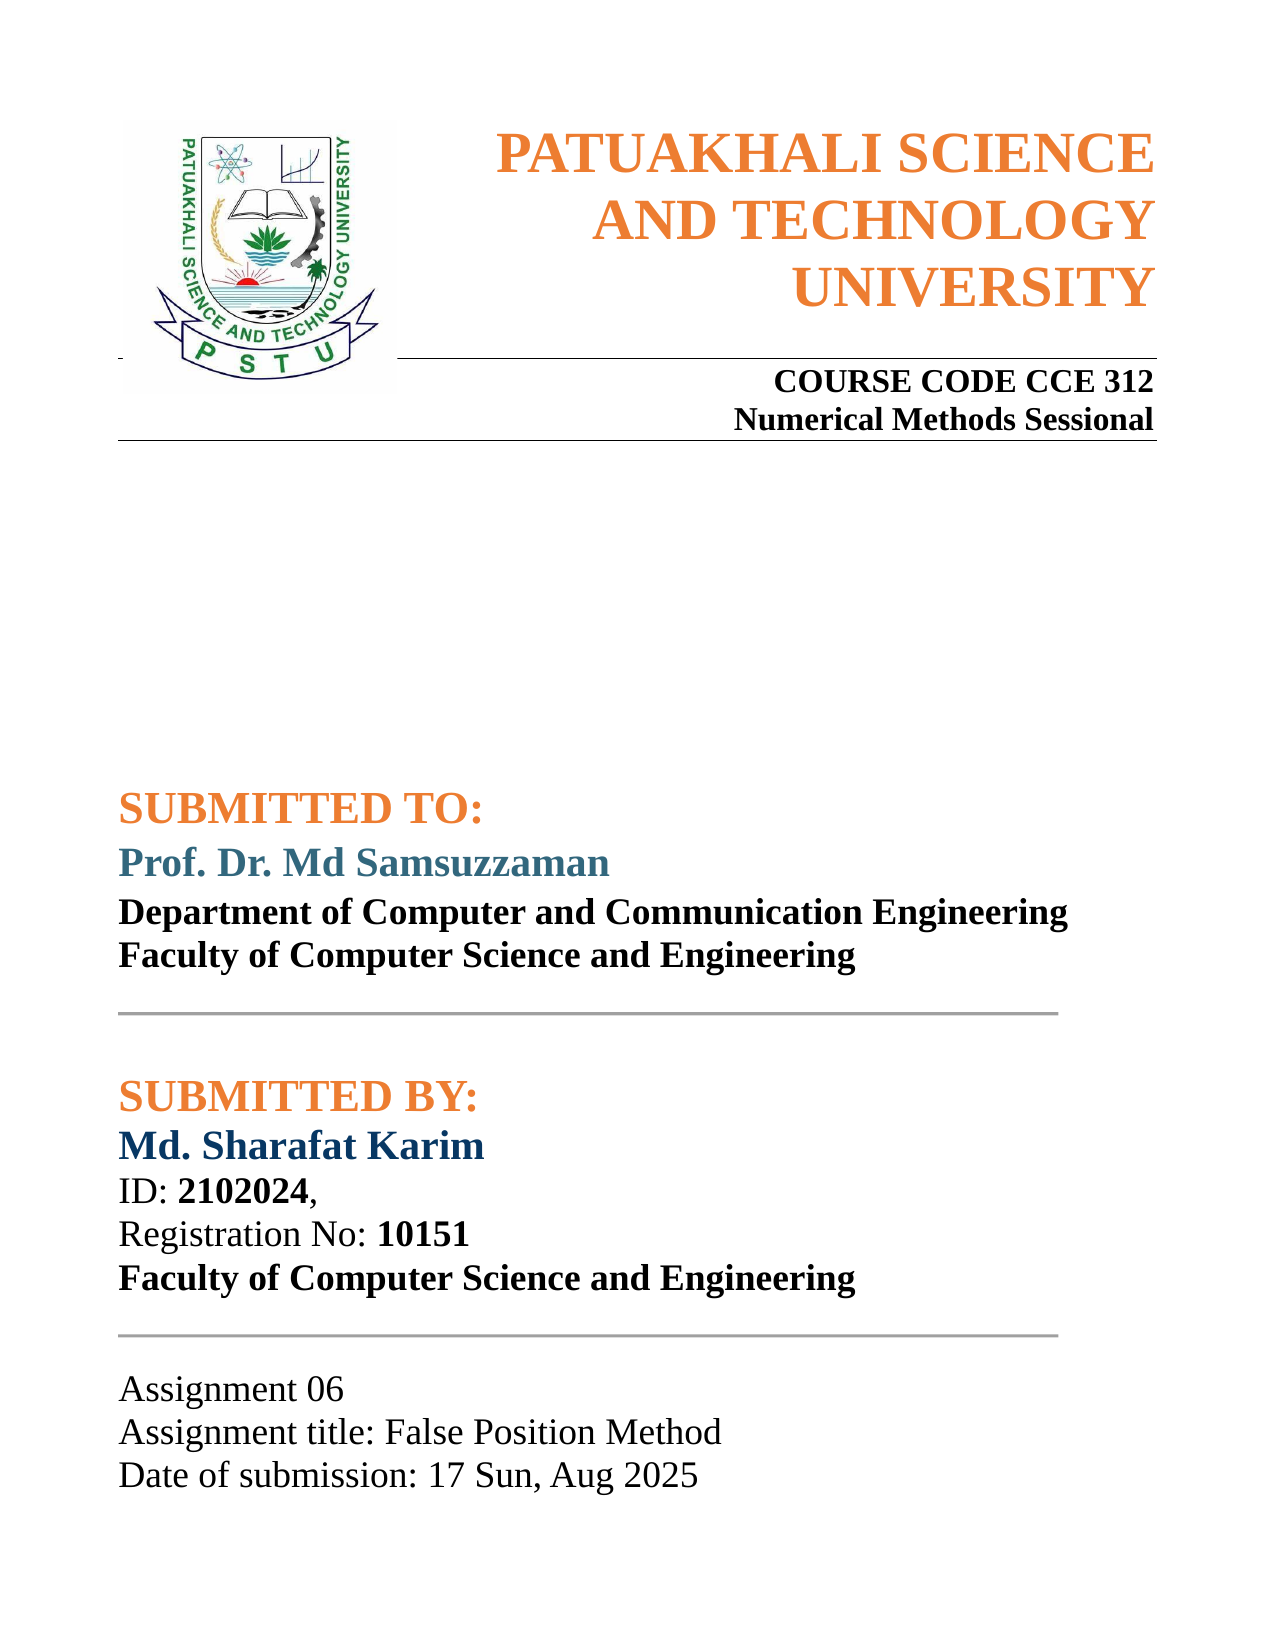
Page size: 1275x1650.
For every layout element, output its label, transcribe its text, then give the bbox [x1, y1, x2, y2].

text Faculty of Computer Science and Engineering [118, 1255, 1157, 1298]
text COURSE CODE CCE 312 [118, 359, 1157, 396]
text Numerical Methods Sessional [118, 396, 1157, 440]
text Registration No: 10151 [118, 1212, 1157, 1255]
subtitle Department of Computer and Communication Engineering [118, 890, 1157, 933]
picture [122, 120, 398, 395]
text Md. Sharafat Karim [118, 1121, 1157, 1169]
text SUBMITTED TO: [118, 781, 1157, 833]
subtitle Prof. Dr. Md Samsuzzaman [118, 838, 1157, 886]
text SUBMITTED BY: [118, 1068, 1157, 1121]
text ID: 2102024, [118, 1169, 1157, 1212]
text Assignment title: False Position Method Date of submission: 17 Sun, Aug 2025 [118, 1409, 1157, 1496]
text Faculty of Computer Science and Engineering [118, 933, 1157, 976]
text PATUAKHALI SCIENCE AND TECHNOLOGY UNIVERSITY [118, 118, 1157, 319]
text Assignment 06 [118, 1366, 1157, 1409]
